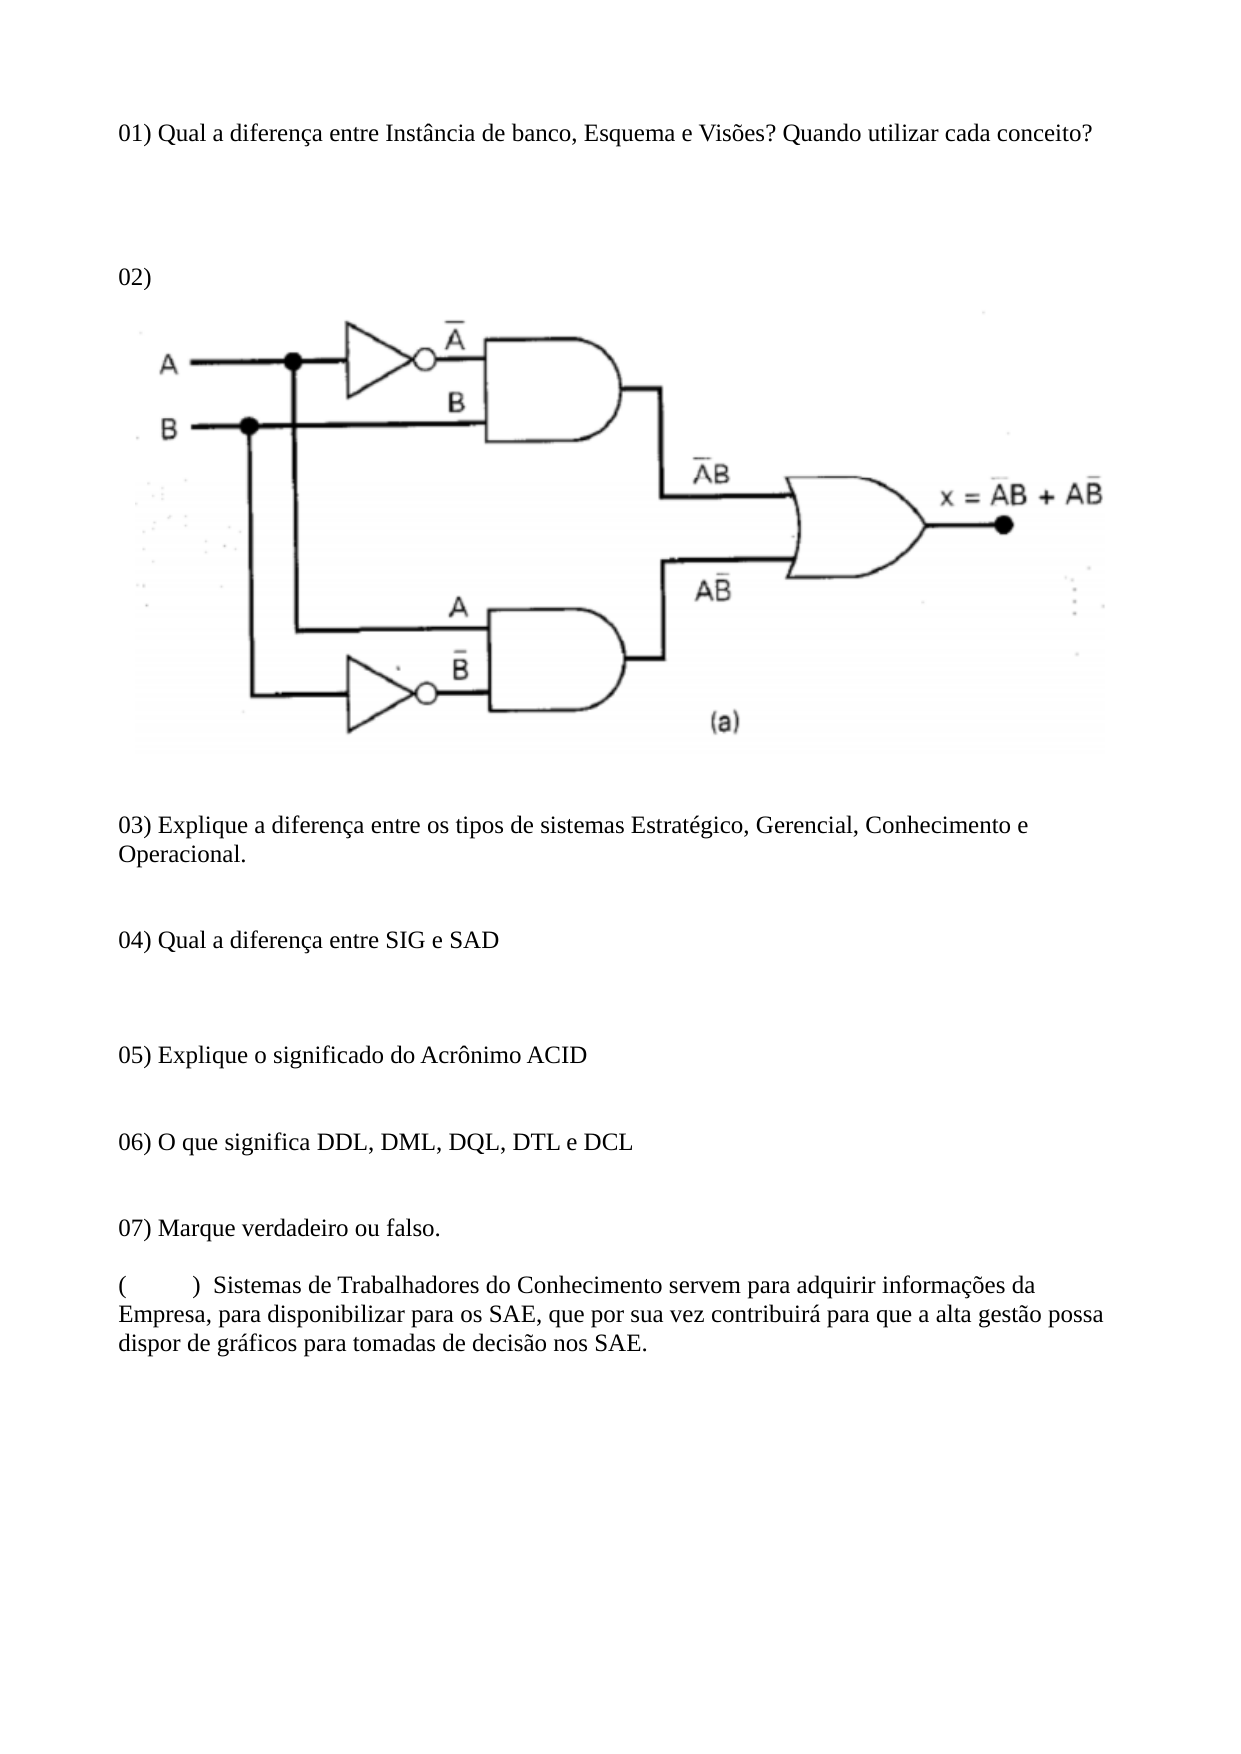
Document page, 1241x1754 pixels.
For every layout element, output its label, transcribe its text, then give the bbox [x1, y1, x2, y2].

text 03) Explique a diferença entre os tipos de sistemas Estratégico, Gerencial, Conhecimento e Operacional. [118, 811, 1122, 868]
text 04) Qual a diferença entre SIG e SAD [118, 926, 1122, 954]
text 07) Marque verdadeiro ou falso. [118, 1213, 1122, 1242]
text 05) Explique o significado do Acrônimo ACID [118, 1041, 1122, 1069]
picture [135, 290, 1106, 754]
text 06) O que significa DDL, DML, DQL, DTL e DCL [118, 1127, 1122, 1156]
text ( ) Sistemas de Trabalhadores do Conhecimento servem para adquirir informações da Empresa, para disponibilizar para os SAE, que por sua vez contribuirá para que a alta gestão possa dispor de gráficos para tomadas de decisão nos SAE. [118, 1271, 1122, 1357]
text 01) Qual a diferença entre Instância de banco, Esquema e Visões? Quando utilizar cada conceito? [118, 118, 1122, 147]
text 02) [118, 262, 1122, 291]
